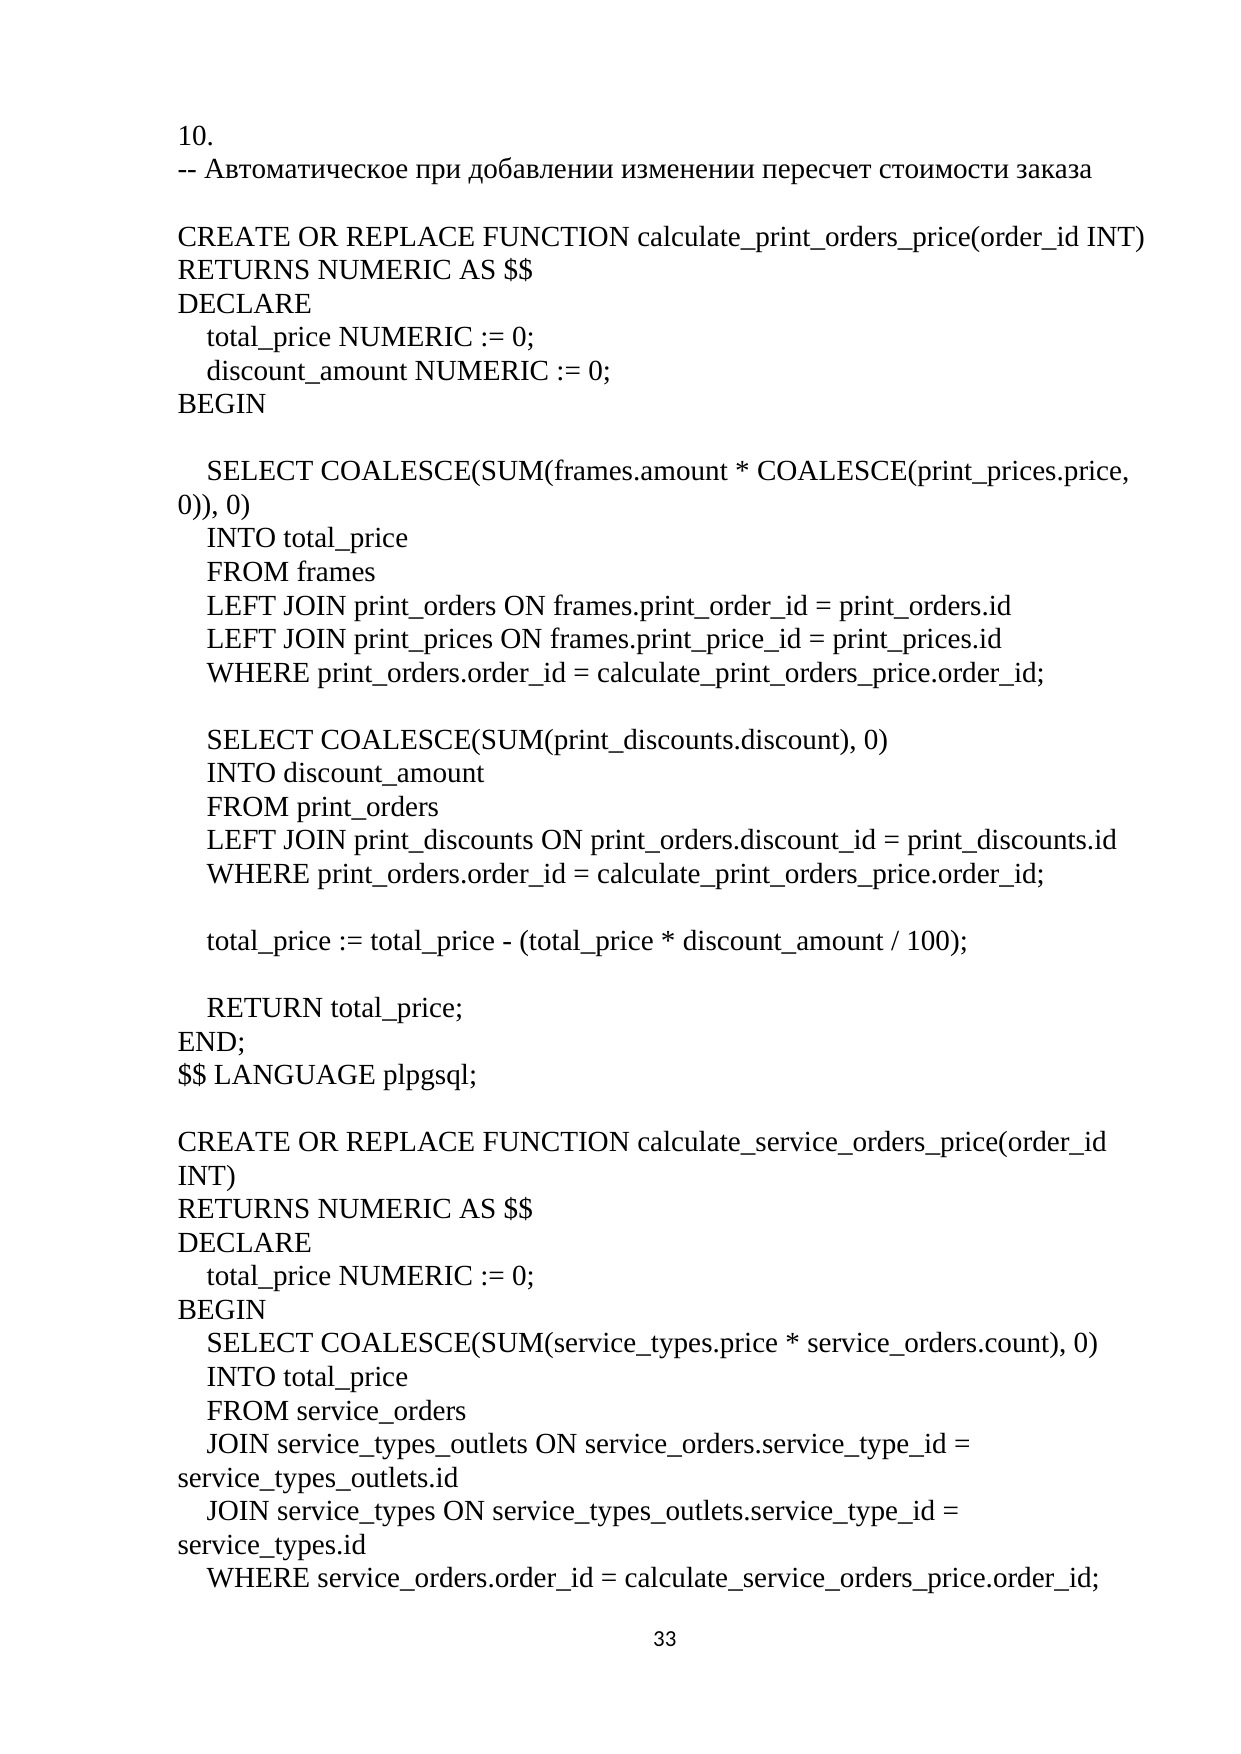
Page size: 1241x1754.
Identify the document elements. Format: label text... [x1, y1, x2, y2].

text JOIN service_types_outlets ON service_orders.service_type_id = service_types_outlets.id [177, 1426, 1152, 1493]
text INTO discount_amount [177, 755, 1152, 789]
text -- Автоматическое при добавлении изменении пересчет стоимости заказа [177, 152, 1152, 185]
text RETURNS NUMERIC AS $$ [177, 252, 1152, 286]
text LEFT JOIN print_prices ON frames.print_price_id = print_prices.id [177, 621, 1152, 655]
text 10. [177, 118, 1152, 152]
text WHERE service_orders.order_id = calculate_service_orders_price.order_id; [177, 1560, 1152, 1594]
text total_price NUMERIC := 0; [177, 1258, 1152, 1292]
text SELECT COALESCE(SUM(service_types.price * service_orders.count), 0) [177, 1326, 1152, 1359]
text LEFT JOIN print_orders ON frames.print_order_id = print_orders.id [177, 588, 1152, 621]
text BEGIN [177, 1292, 1152, 1326]
text INTO total_price [177, 521, 1152, 554]
text FROM frames [177, 554, 1152, 588]
text SELECT COALESCE(SUM(frames.amount * COALESCE(print_prices.price, 0)), 0) [177, 453, 1152, 521]
text SELECT COALESCE(SUM(print_discounts.discount), 0) [177, 722, 1152, 755]
text CREATE OR REPLACE FUNCTION calculate_service_orders_price(order_id INT) [177, 1124, 1152, 1191]
text LEFT JOIN print_discounts ON print_orders.discount_id = print_discounts.id [177, 822, 1152, 856]
text WHERE print_orders.order_id = calculate_print_orders_price.order_id; [177, 655, 1152, 688]
text total_price := total_price - (total_price * discount_amount / 100); [177, 923, 1152, 957]
text WHERE print_orders.order_id = calculate_print_orders_price.order_id; [177, 856, 1152, 889]
text FROM service_orders [177, 1393, 1152, 1426]
text RETURN total_price; [177, 990, 1152, 1024]
text FROM print_orders [177, 789, 1152, 822]
text BEGIN [177, 386, 1152, 420]
text INTO total_price [177, 1359, 1152, 1393]
text JOIN service_types ON service_types_outlets.service_type_id = service_types.id [177, 1493, 1152, 1560]
text DECLARE [177, 1225, 1152, 1258]
text CREATE OR REPLACE FUNCTION calculate_print_orders_price(order_id INT) [177, 219, 1152, 252]
text END; [177, 1024, 1152, 1057]
text RETURNS NUMERIC AS $$ [177, 1191, 1152, 1225]
text total_price NUMERIC := 0; [177, 319, 1152, 353]
text DECLARE [177, 286, 1152, 319]
text discount_amount NUMERIC := 0; [177, 353, 1152, 386]
text $$ LANGUAGE plpgsql; [177, 1057, 1152, 1091]
